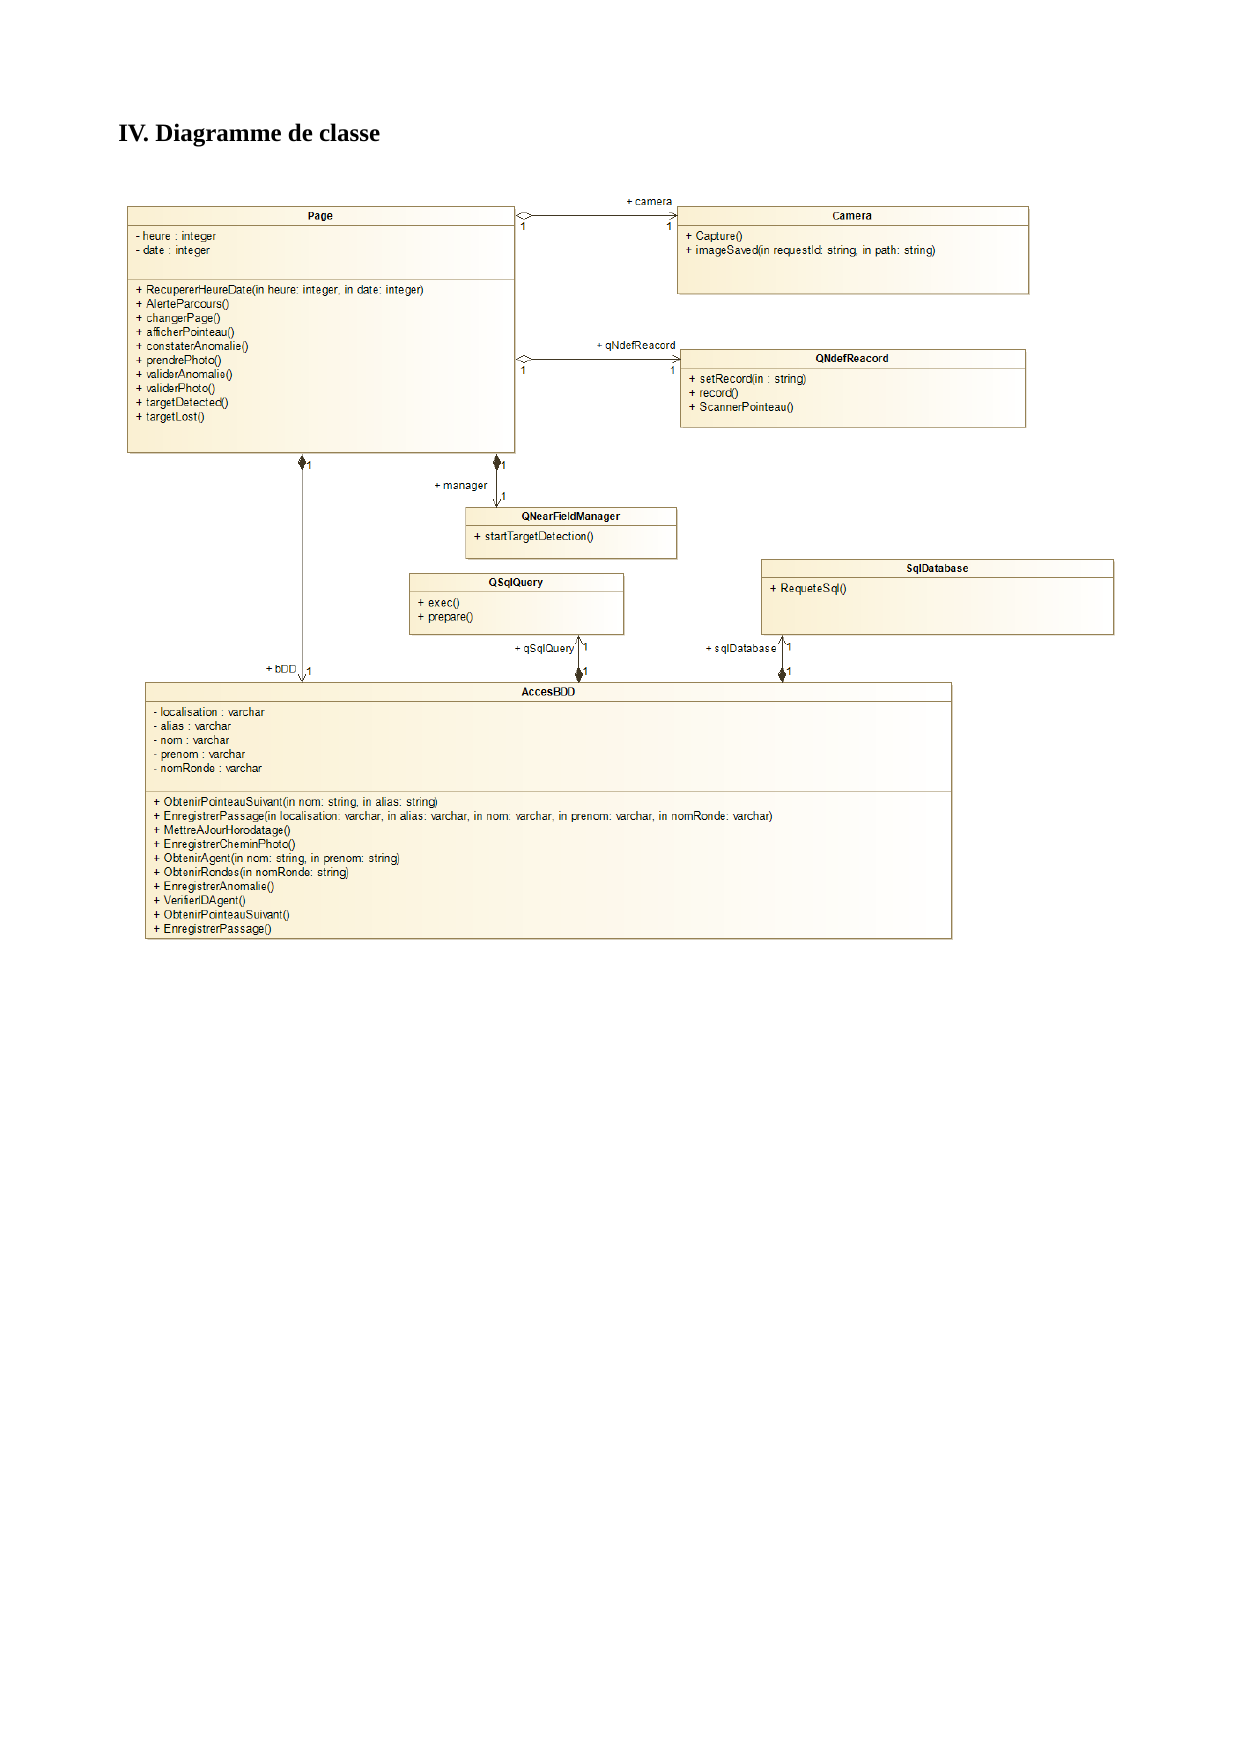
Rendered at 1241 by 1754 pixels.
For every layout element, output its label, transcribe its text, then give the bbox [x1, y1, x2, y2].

picture [118, 175, 1123, 948]
text IV. Diagramme de classe [118, 118, 1122, 147]
